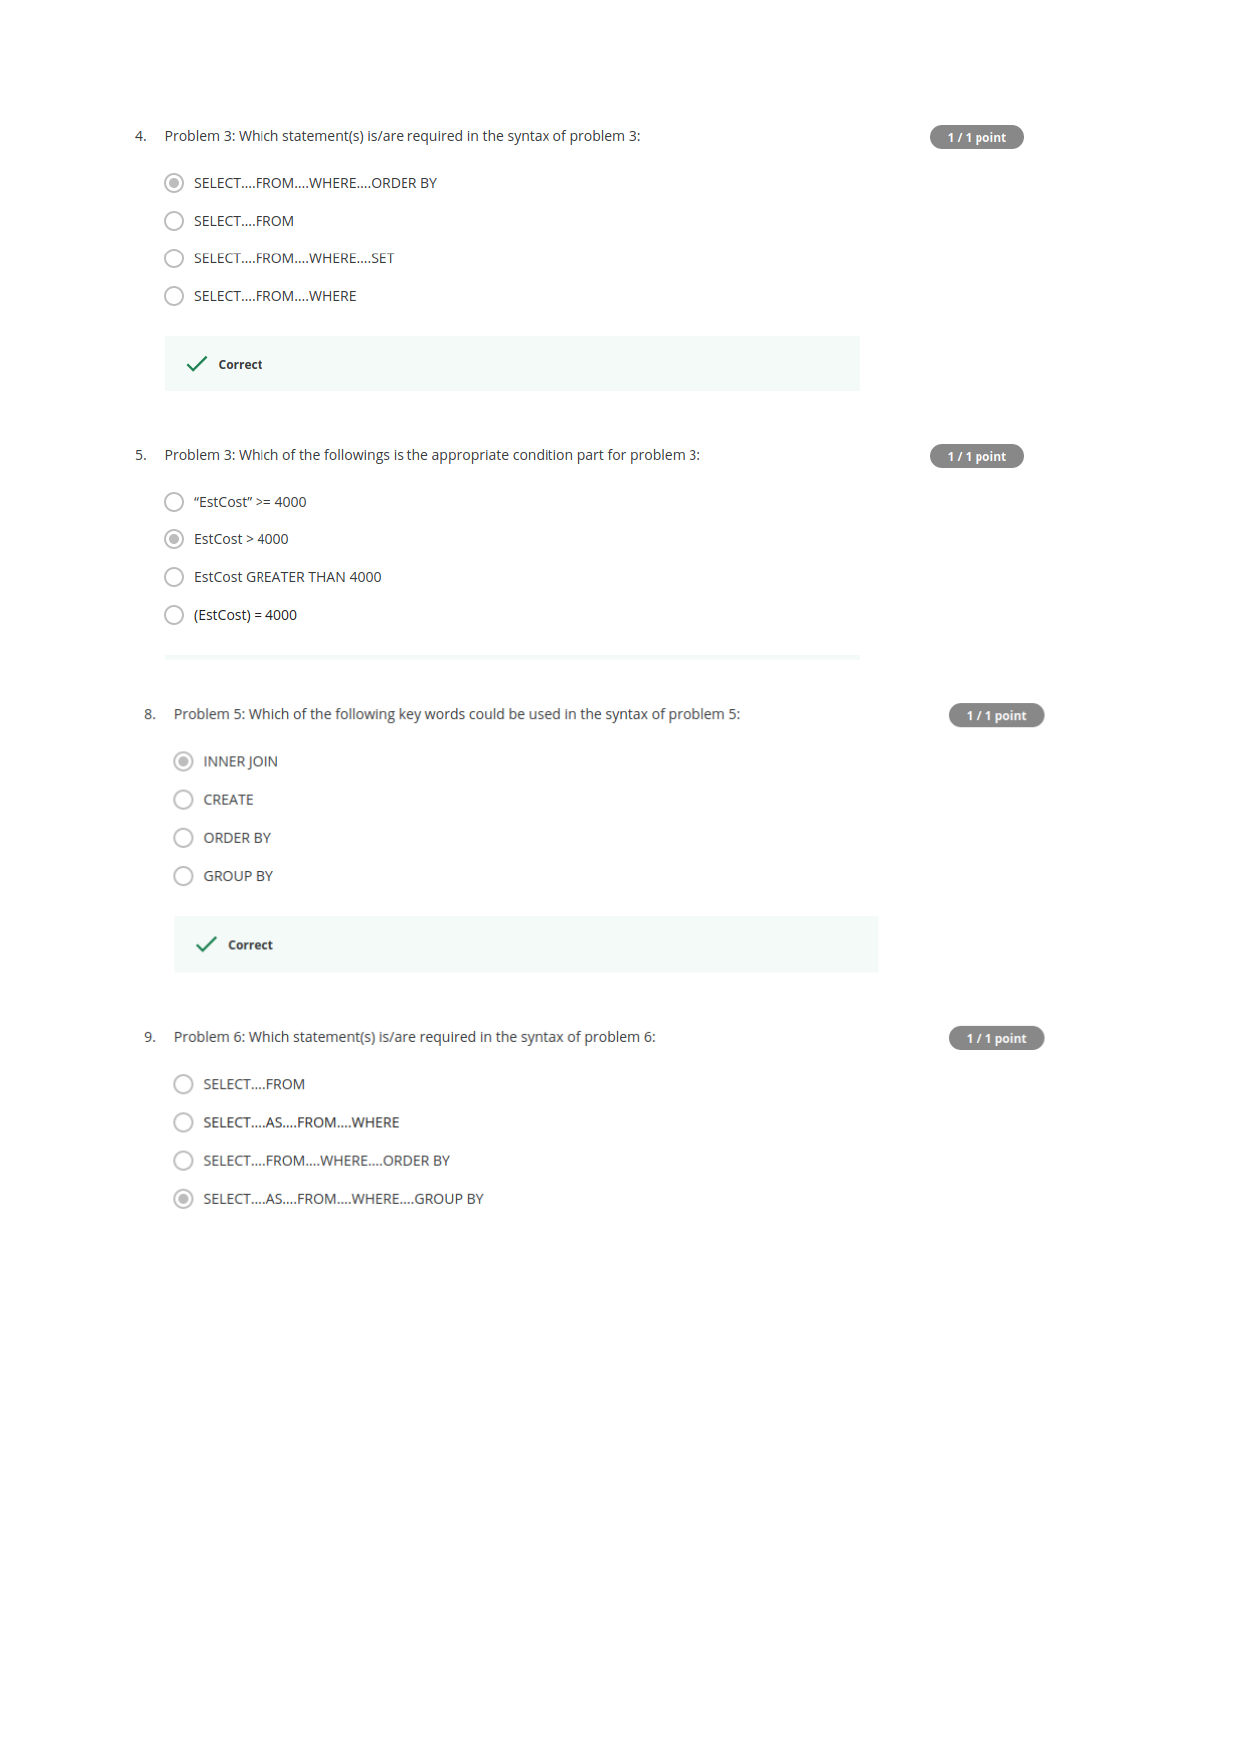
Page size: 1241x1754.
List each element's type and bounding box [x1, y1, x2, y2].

picture [118, 118, 1123, 660]
picture [118, 688, 1123, 1227]
